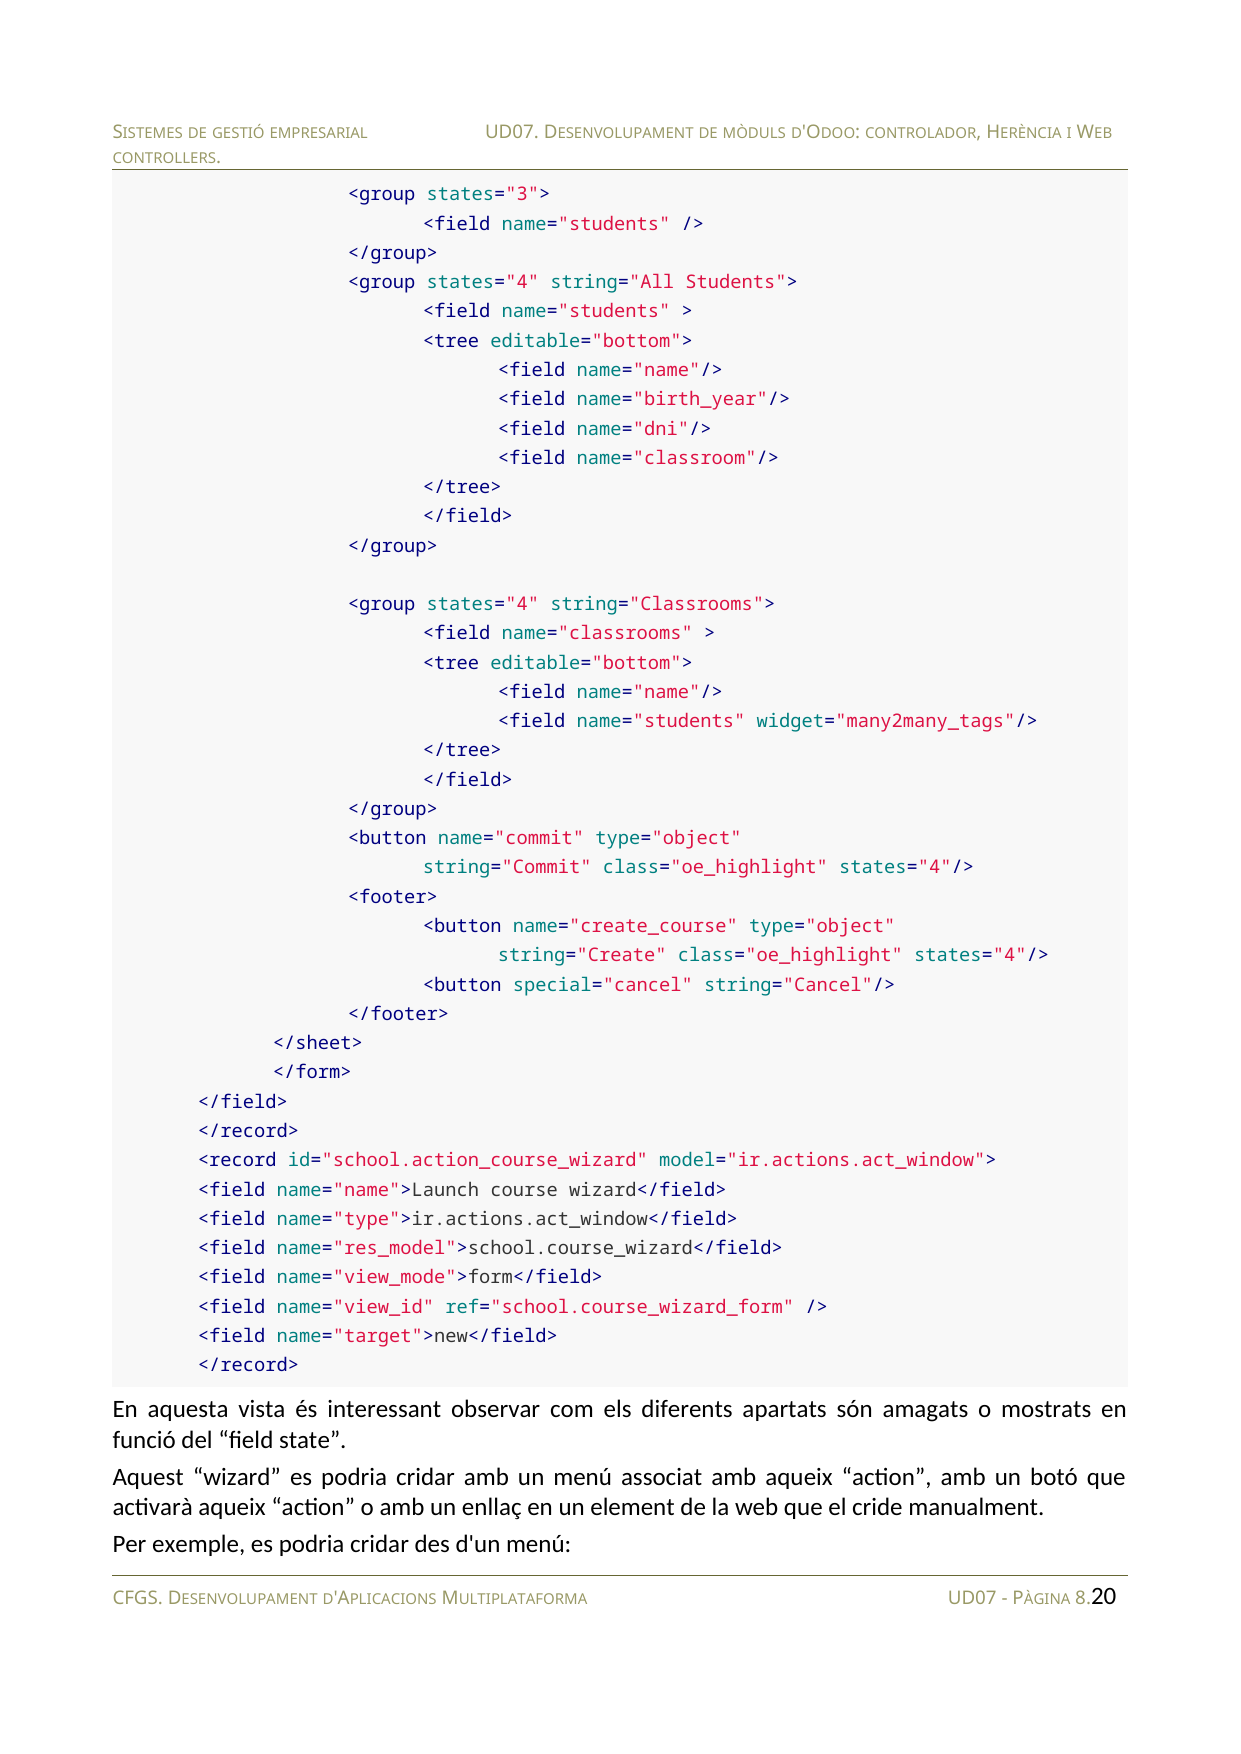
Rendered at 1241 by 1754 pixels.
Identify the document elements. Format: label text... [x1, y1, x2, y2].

text Per exemple, es podria cridar des d'un menú: [112, 1528, 1128, 1559]
table_header <group states="3"> <field name="students" /> </group> <group states="4" string="All Students"> <field name="students" > <tree editable="bottom"> <field name="name"/> <field name="birth_year"/> <field name="dni"/> <field name="classroom"/> </tree> </field> </group> <group states="4" string="Classrooms"> <field name="classrooms" > <tree editable="bottom"> <field name="name"/> <field name="students" widget="many2many_tags"/> </tree> </field> </group> <button name="commit" type="object" string="Commit" class="oe_highlight" states="4"/> <footer> <button name="create_course" type="object" string="Create" class="oe_highlight" states="4"/> <button special="cancel" string="Cancel"/> </footer> </sheet> </form> </field> </record> <record id="school.action_course_wizard" model="ir.actions.act_window"> <field name="name">Launch course wizard</field> <field name="type">ir.actions.act_window</field> <field name="res_model">school.course_wizard</field> <field name="view_mode">form</field> <field name="view_id" ref="school.course_wizard_form" /> <field name="target">new</field> </record> [112, 170, 1128, 1387]
text En aquesta vista és interessant observar com els diferents apartats són amagats o mostrats en funció del “field state”. [112, 1393, 1128, 1454]
text Aquest “wizard” es podria cridar amb un menú associat amb aqueix “action”, amb un botó que activarà aqueix “action” o amb un enllaç en un element de la web que el cride manualment. [112, 1461, 1128, 1522]
